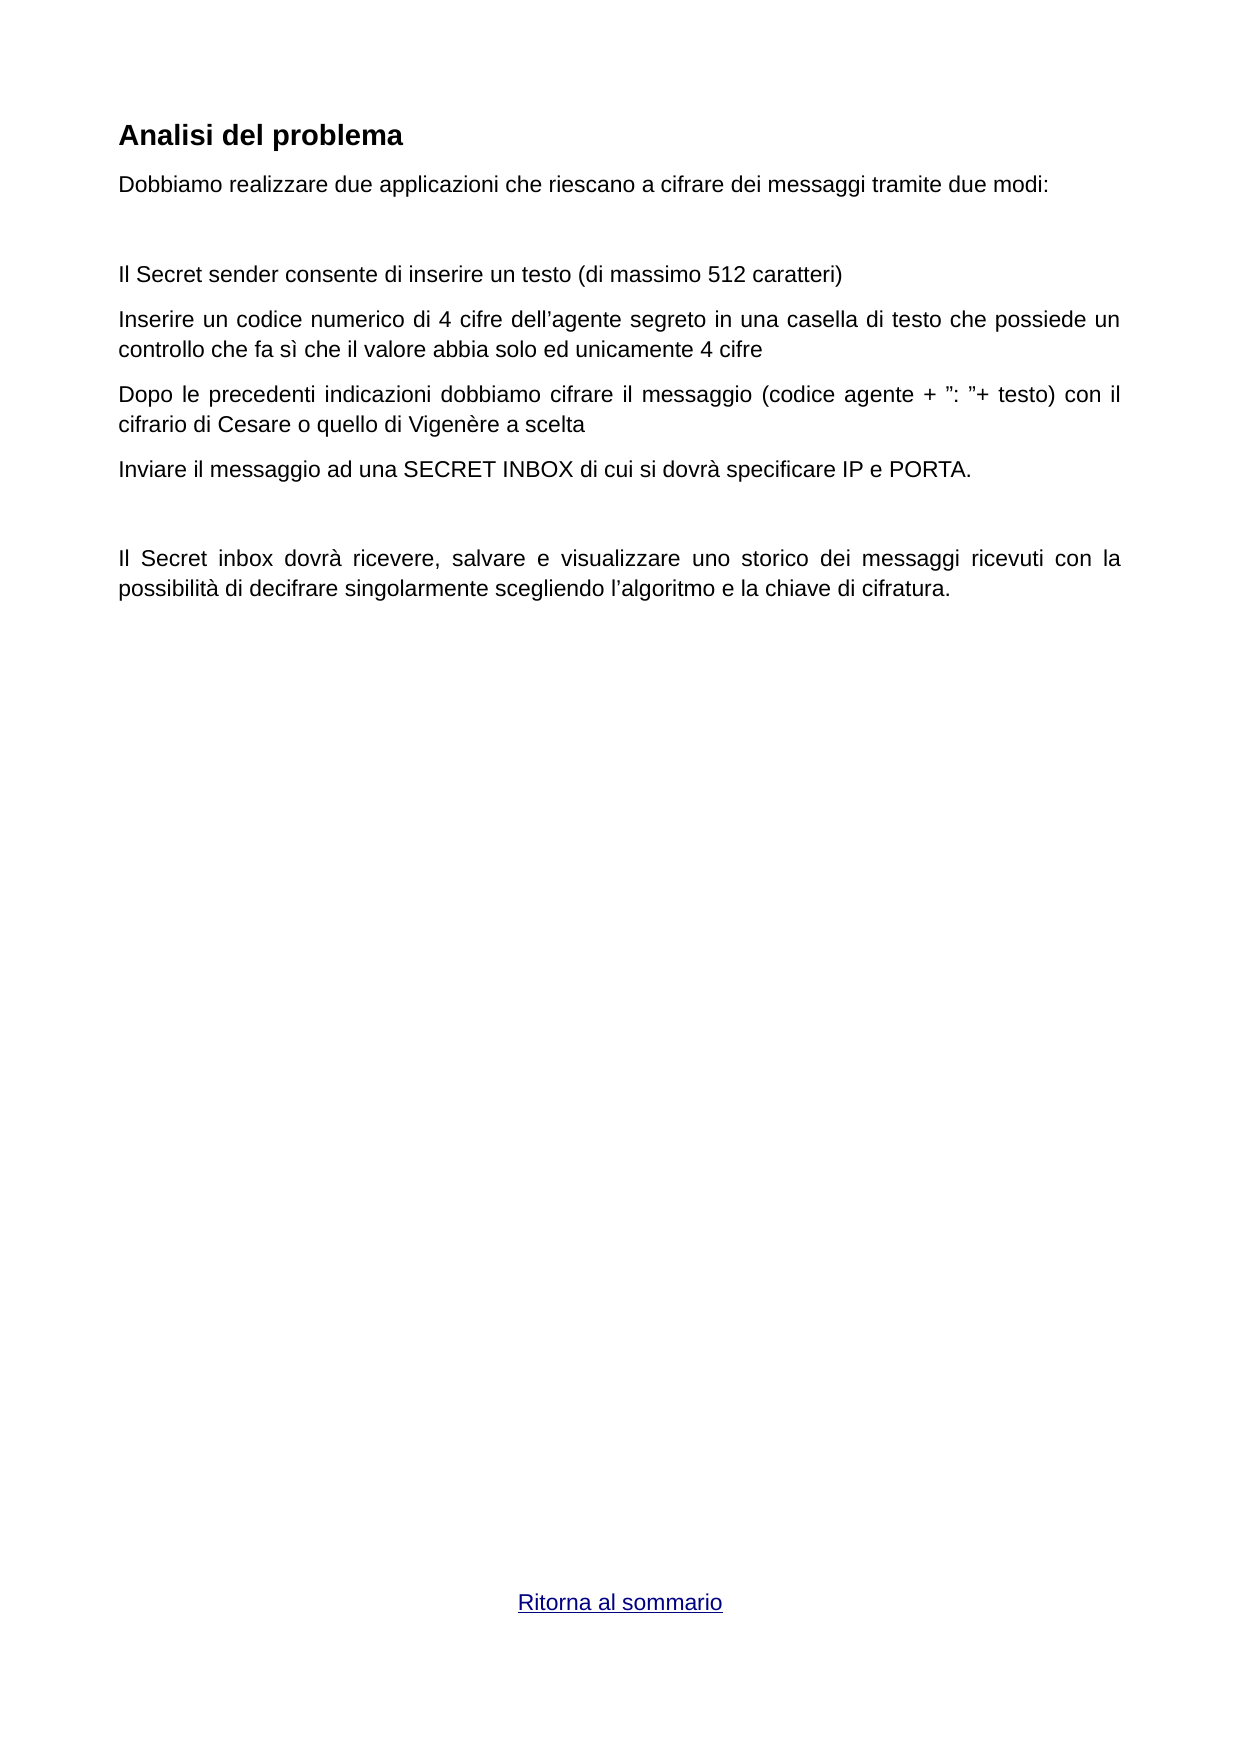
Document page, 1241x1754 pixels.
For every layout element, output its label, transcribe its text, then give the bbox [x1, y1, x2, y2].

text Ritorna al sommario [118, 1589, 1122, 1616]
text Dopo le precedenti indicazioni dobbiamo cifrare il messaggio (codice agente + ”: ”+ testo) con il cifrario di Cesare o quello di Vigenère a scelta [118, 381, 1122, 437]
text Analisi del problema [118, 118, 1122, 152]
text Il Secret sender consente di inserire un testo (di massimo 512 caratteri) [118, 261, 1122, 287]
text Inserire un codice numerico di 4 cifre dell’agente segreto in una casella di testo che possiede un controllo che fa sì che il valore abbia solo ed unicamente 4 cifre [118, 306, 1122, 362]
text Inviare il messaggio ad una SECRET INBOX di cui si dovrà specificare IP e PORTA. [118, 456, 1122, 482]
text Il Secret inbox dovrà ricevere, salvare e visualizzare uno storico dei messaggi ricevuti con la possibilità di decifrare singolarmente scegliendo l’algoritmo e la chiave di cifratura. [118, 545, 1122, 602]
text Dobbiamo realizzare due applicazioni che riescano a cifrare dei messaggi tramite due modi: [118, 171, 1122, 198]
